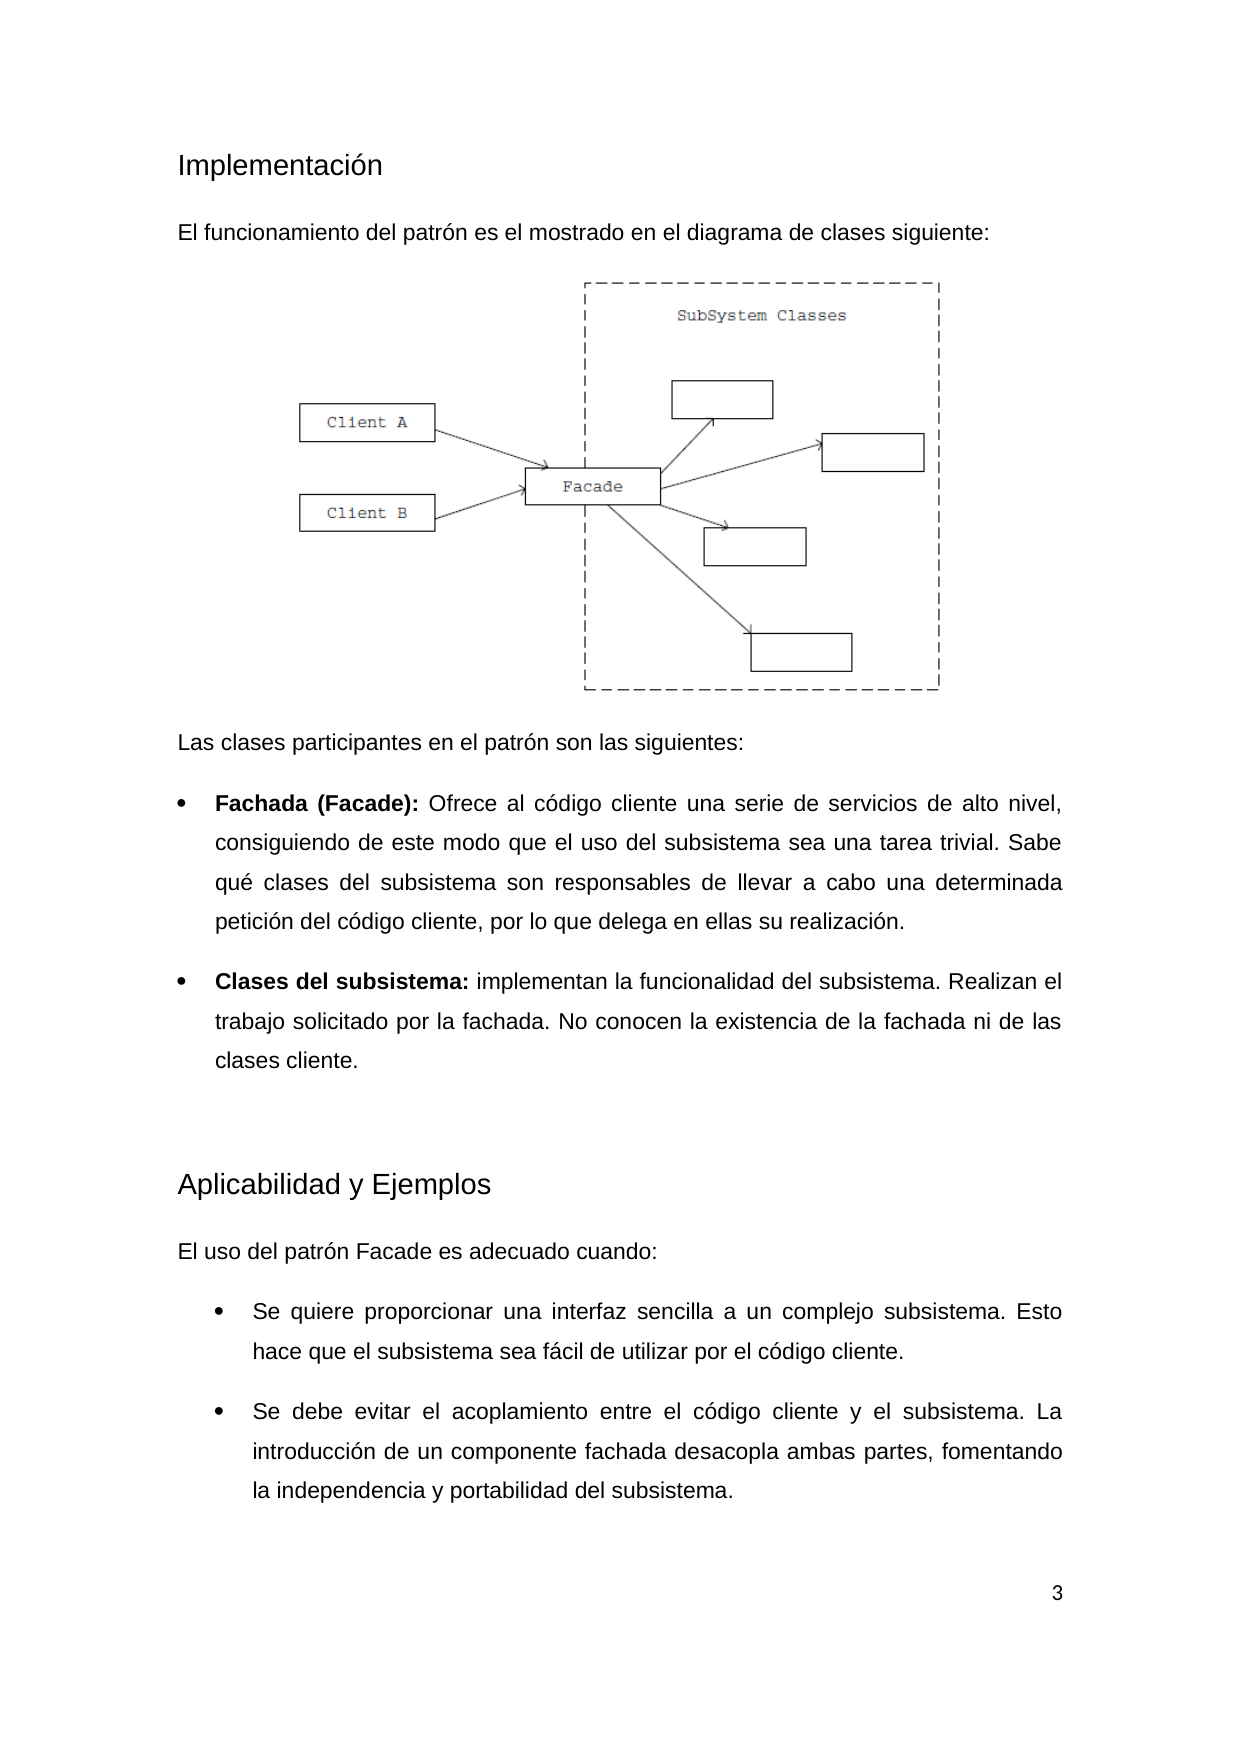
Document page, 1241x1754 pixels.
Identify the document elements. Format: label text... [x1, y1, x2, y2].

list Se debe evitar el acoplamiento entre el código cliente y el subsistema. La introducción de un componente fachada desacopla ambas partes, fomentando la independencia y portabilidad del subsistema. [215, 1398, 1063, 1503]
text El funcionamiento del patrón es el mostrado en el diagrama de clases siguiente: [177, 219, 1063, 245]
list Se quiere proporcionar una interfaz sencilla a un complejo subsistema. Esto hace que el subsistema sea fácil de utilizar por el código cliente. [215, 1298, 1063, 1364]
list Fachada (Facade): Ofrece al código cliente una serie de servicios de alto nivel, consiguiendo de este modo que el uso del subsistema sea una tarea trivial. Sabe qué clases del subsistema son responsables de llevar a cabo una determinada petición del código cliente, por lo que delega en ellas su realización. [177, 789, 1063, 934]
picture [297, 279, 943, 695]
text Implementación [177, 148, 1063, 181]
text El uso del patrón Facade es adecuado cuando: [177, 1238, 1063, 1264]
list Clases del subsistema: implementan la funcionalidad del subsistema. Realizan el trabajo solicitado por la fachada. No conocen la existencia de la fachada ni de las clases cliente. [177, 968, 1063, 1073]
text Aplicabilidad y Ejemplos [177, 1167, 1063, 1200]
text Las clases participantes en el patrón son las siguientes: [177, 729, 1063, 756]
